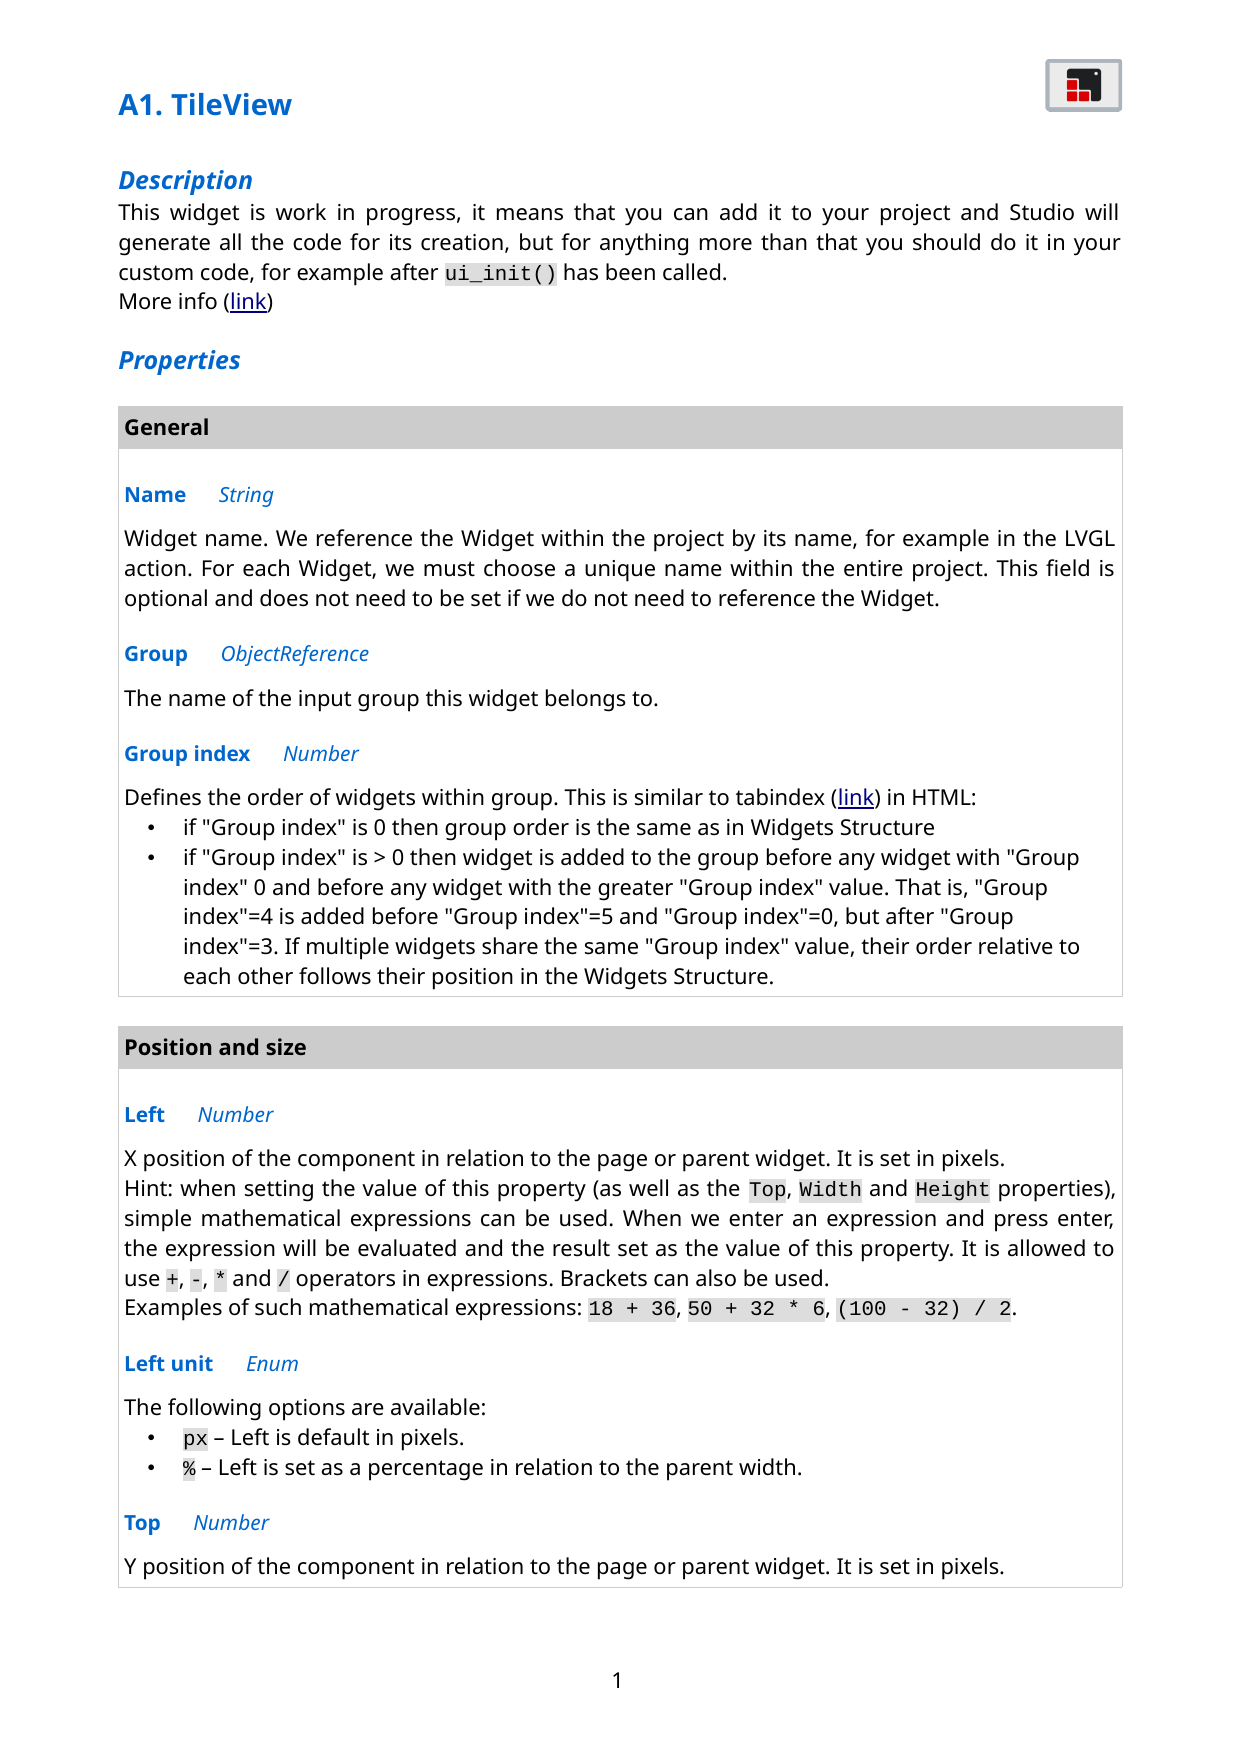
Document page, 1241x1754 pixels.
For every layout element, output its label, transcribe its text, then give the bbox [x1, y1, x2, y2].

subtitle Properties [118, 343, 1122, 377]
table_header General [119, 407, 1122, 448]
text This widget is work in progress, it means that you can add it to your project and Studio will generate all the code for its creation, but for anything more than that you should do it in your custom code, for example after ui_init() has been called. [118, 197, 1122, 286]
table_header Position and size [119, 1027, 1122, 1068]
subtitle Description [118, 163, 1122, 197]
table_cell Name String Widget name. We reference the Widget within the project by its name, for example in the LVGL action. For each Widget, we must choose a unique name within the entire project. This field is optional and does not need to be set if we do not need to reference the Widget. Group ObjectReference The name of the input group this widget belongs to. Group index Number Defines the order of widgets within group. This is similar to tabindex (link) in HTML: if "Group index" is 0 then group order is the same as in Widgets Structure if "Group index" is > 0 then widget is added to the group before any widget with "Group index" 0 and before any widget with the greater "Group index" value. That is, "Group index"=4 is added before "Group index"=5 and "Group index"=0, but after "Group index"=3. If multiple widgets share the same "Group index" value, their order relative to each other follows their position in the Widgets Structure. [119, 449, 1122, 996]
text More info (link) [118, 286, 1122, 316]
table_cell Left Number X position of the component in relation to the page or parent widget. It is set in pixels. Hint: when setting the value of this property (as well as the Top, Width and Height properties), simple mathematical expressions can be used. When we enter an expression and press enter, the expression will be evaluated and the result set as the value of this property. It is allowed to use +, -, * and / operators in expressions. Brackets can also be used. Examples of such mathematical expressions: 18 + 36, 50 + 32 * 6, (100 - 32) / 2. Left unit Enum The following options are available: px – Left is default in pixels. % – Left is set as a percentage in relation to the parent width. Top Number Y position of the component in relation to the page or parent widget. It is set in pixels. [119, 1069, 1122, 1587]
subtitle TileView [118, 84, 1122, 124]
picture [1045, 59, 1123, 112]
